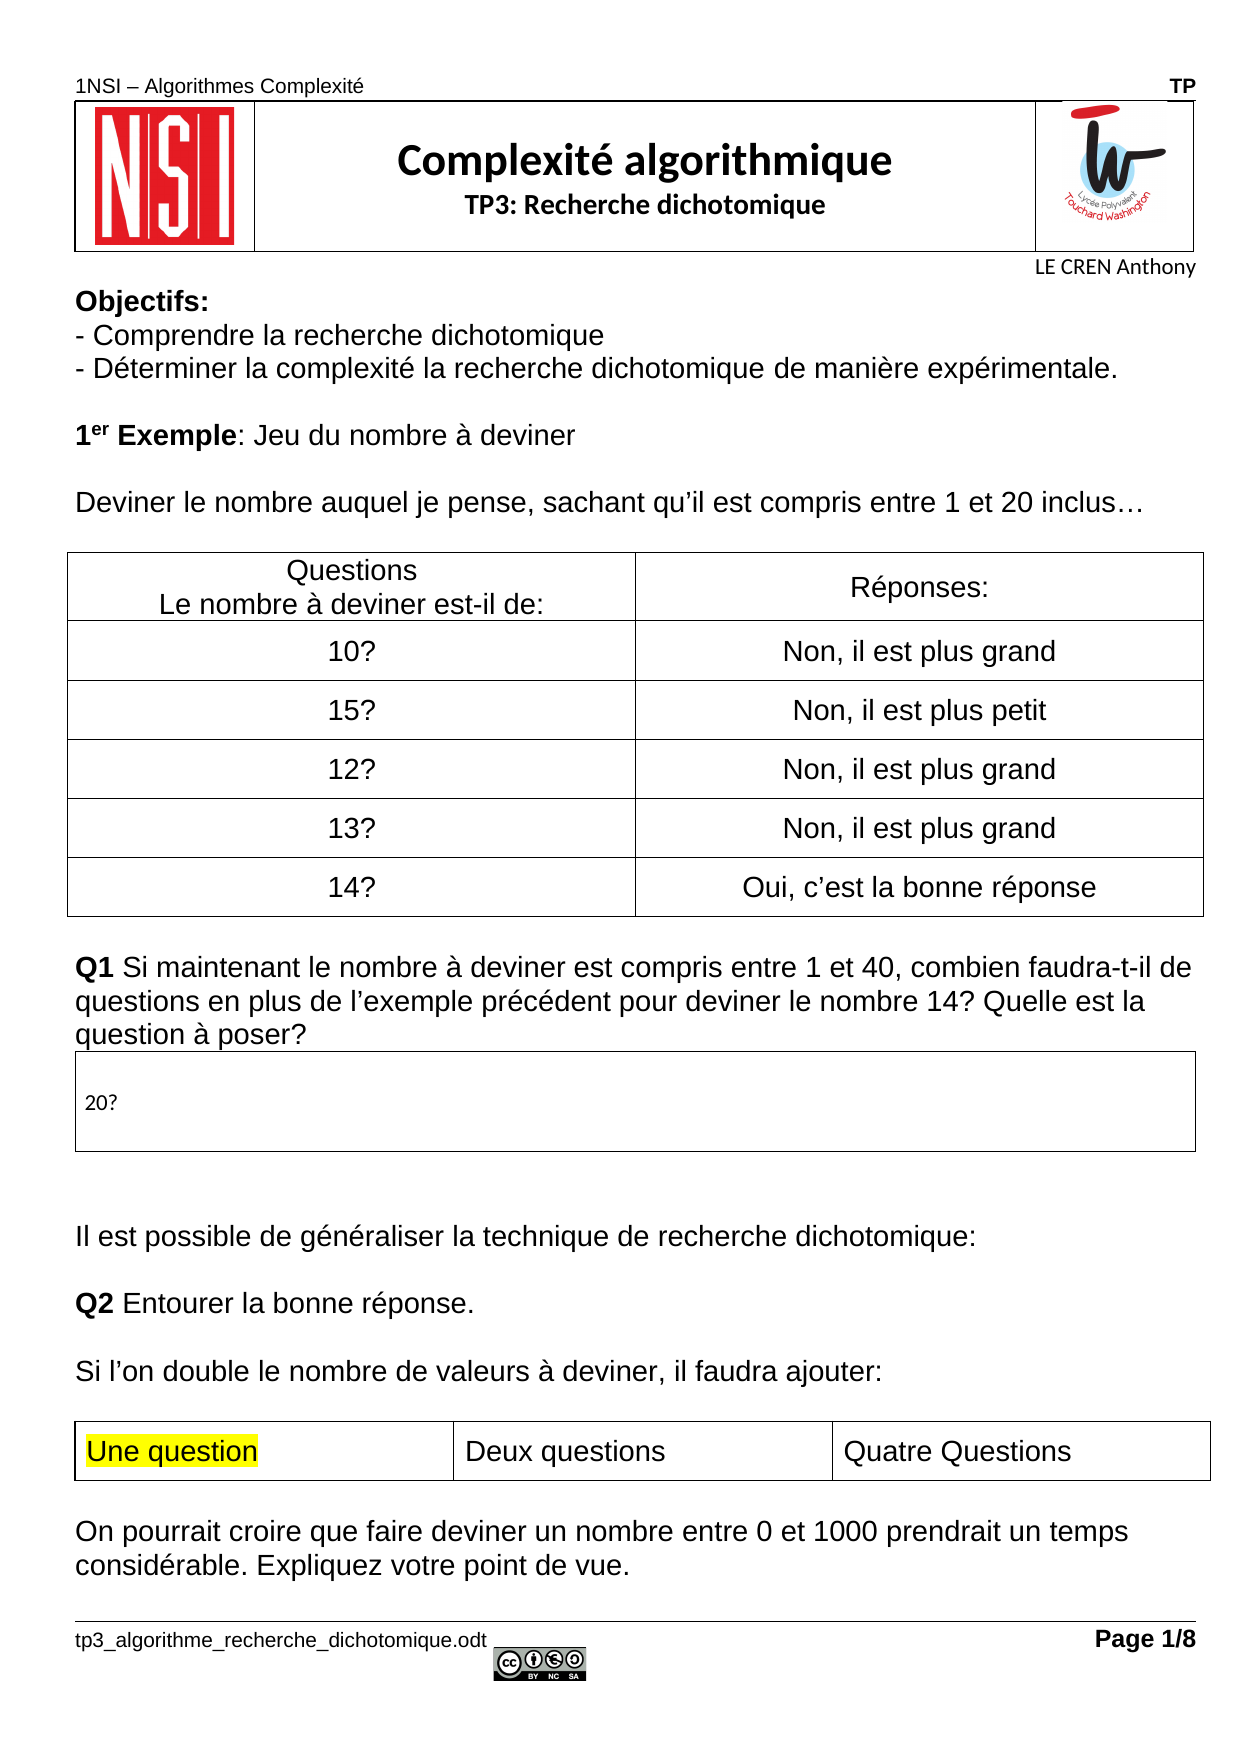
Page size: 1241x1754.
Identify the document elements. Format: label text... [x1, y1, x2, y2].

table_cell Oui, c’est la bonne réponse [636, 858, 1203, 916]
table_cell 13? [68, 799, 635, 857]
text 1er Exemple: Jeu du nombre à deviner [75, 418, 1196, 452]
table_cell Non, il est plus petit [636, 681, 1203, 738]
text On pourrait croire que faire deviner un nombre entre 0 et 1000 prendrait un temps considérable. Expliquez votre point de vue. [75, 1514, 1196, 1581]
table_header [76, 102, 254, 251]
text Objectifs: [75, 284, 1196, 317]
text Il est possible de généraliser la technique de recherche dichotomique: [75, 1219, 1196, 1253]
table_header Questions Le nombre à deviner est-il de: [68, 553, 635, 620]
text Deviner le nombre auquel je pense, sachant qu’il est compris entre 1 et 20 inclus… [75, 485, 1196, 519]
table_cell 12? [68, 740, 635, 798]
text 20? [76, 1084, 1195, 1116]
text Si l’on double le nombre de valeurs à deviner, il faudra ajouter: [75, 1353, 1196, 1387]
table_header Quatre Questions [833, 1422, 1210, 1480]
text Q2 Entourer la bonne réponse. [75, 1286, 1196, 1320]
picture [1062, 101, 1168, 223]
text - Déterminer la complexité la recherche dichotomique de manière expérimentale. [75, 351, 1196, 384]
table_cell 10? [68, 621, 635, 679]
table_header Complexité algorithmique TP3: Recherche dichotomique [255, 102, 1035, 251]
table_cell Non, il est plus grand [636, 799, 1203, 857]
table_header Réponses: [636, 553, 1203, 620]
table_cell Non, il est plus grand [636, 621, 1203, 679]
table_cell Non, il est plus grand [636, 740, 1203, 798]
table_header Une question [76, 1422, 453, 1480]
picture [493, 1647, 587, 1681]
text - Comprendre la recherche dichotomique [75, 317, 1196, 351]
table_cell 15? [68, 681, 635, 738]
text LE CREN Anthony [75, 252, 1196, 280]
table_header [1036, 102, 1193, 251]
text Q1 Si maintenant le nombre à deviner est compris entre 1 et 40, combien faudra-t-il de questions en plus de l’exemple précédent pour deviner le nombre 14? Quelle est la question à poser? [75, 950, 1196, 1051]
table_header Deux questions [454, 1422, 832, 1480]
table_cell 14? [68, 858, 635, 916]
